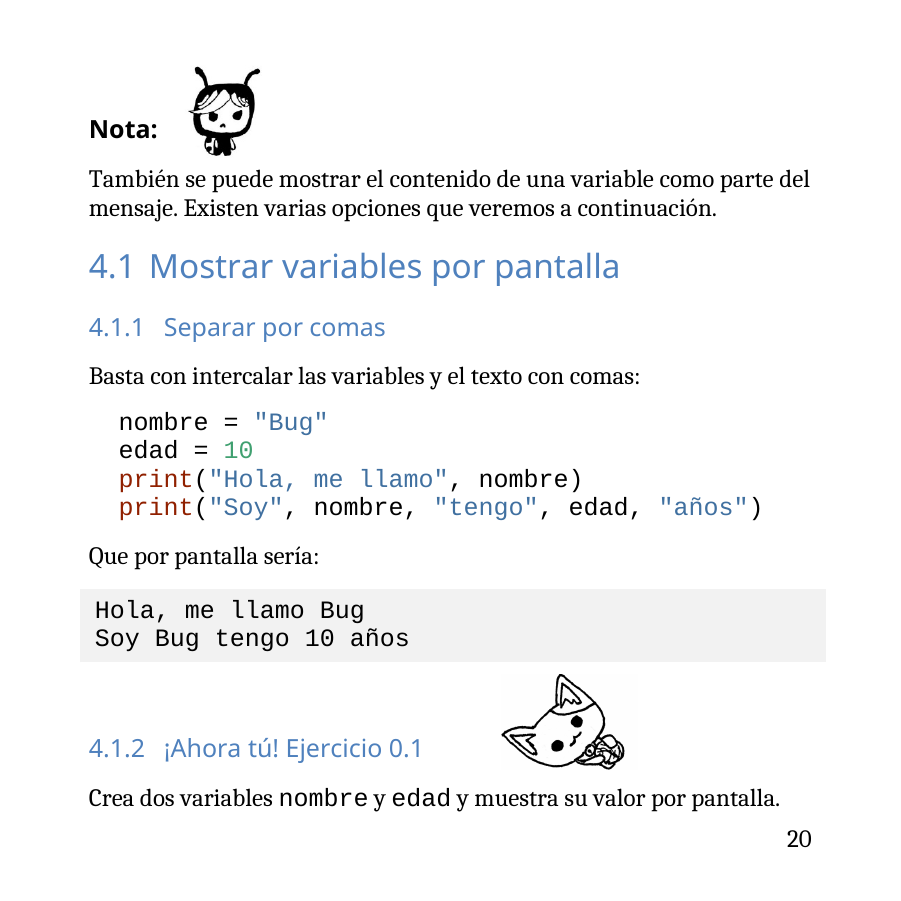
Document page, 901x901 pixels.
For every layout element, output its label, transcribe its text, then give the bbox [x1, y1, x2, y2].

subtitle [639, 731, 811, 765]
picture [501, 674, 639, 770]
subtitle Separar por comas [89, 309, 811, 343]
text Hola, me llamo Bug Soy Bug tengo 10 años [86, 595, 820, 656]
subtitle ¡Ahora tú! Ejercicio 0.1 [89, 731, 501, 765]
text nombre = "Bug" edad = 10 print("Hola, me llamo", nombre) print("Soy", nombre, "tengo", edad, "años") [118, 409, 811, 523]
text También se puede mostrar el contenido de una variable como parte del mensaje. Existen varias opciones que veremos a continuación. [89, 165, 811, 222]
subtitle Mostrar variables por pantalla [89, 243, 811, 288]
text Nota: [89, 112, 184, 146]
text Crea dos variables nombre y edad y muestra su valor por pantalla. [89, 784, 811, 814]
picture [184, 59, 270, 160]
text [270, 112, 811, 146]
text Que por pantalla sería: [89, 542, 811, 570]
text Basta con intercalar las variables y el texto con comas: [89, 362, 811, 391]
